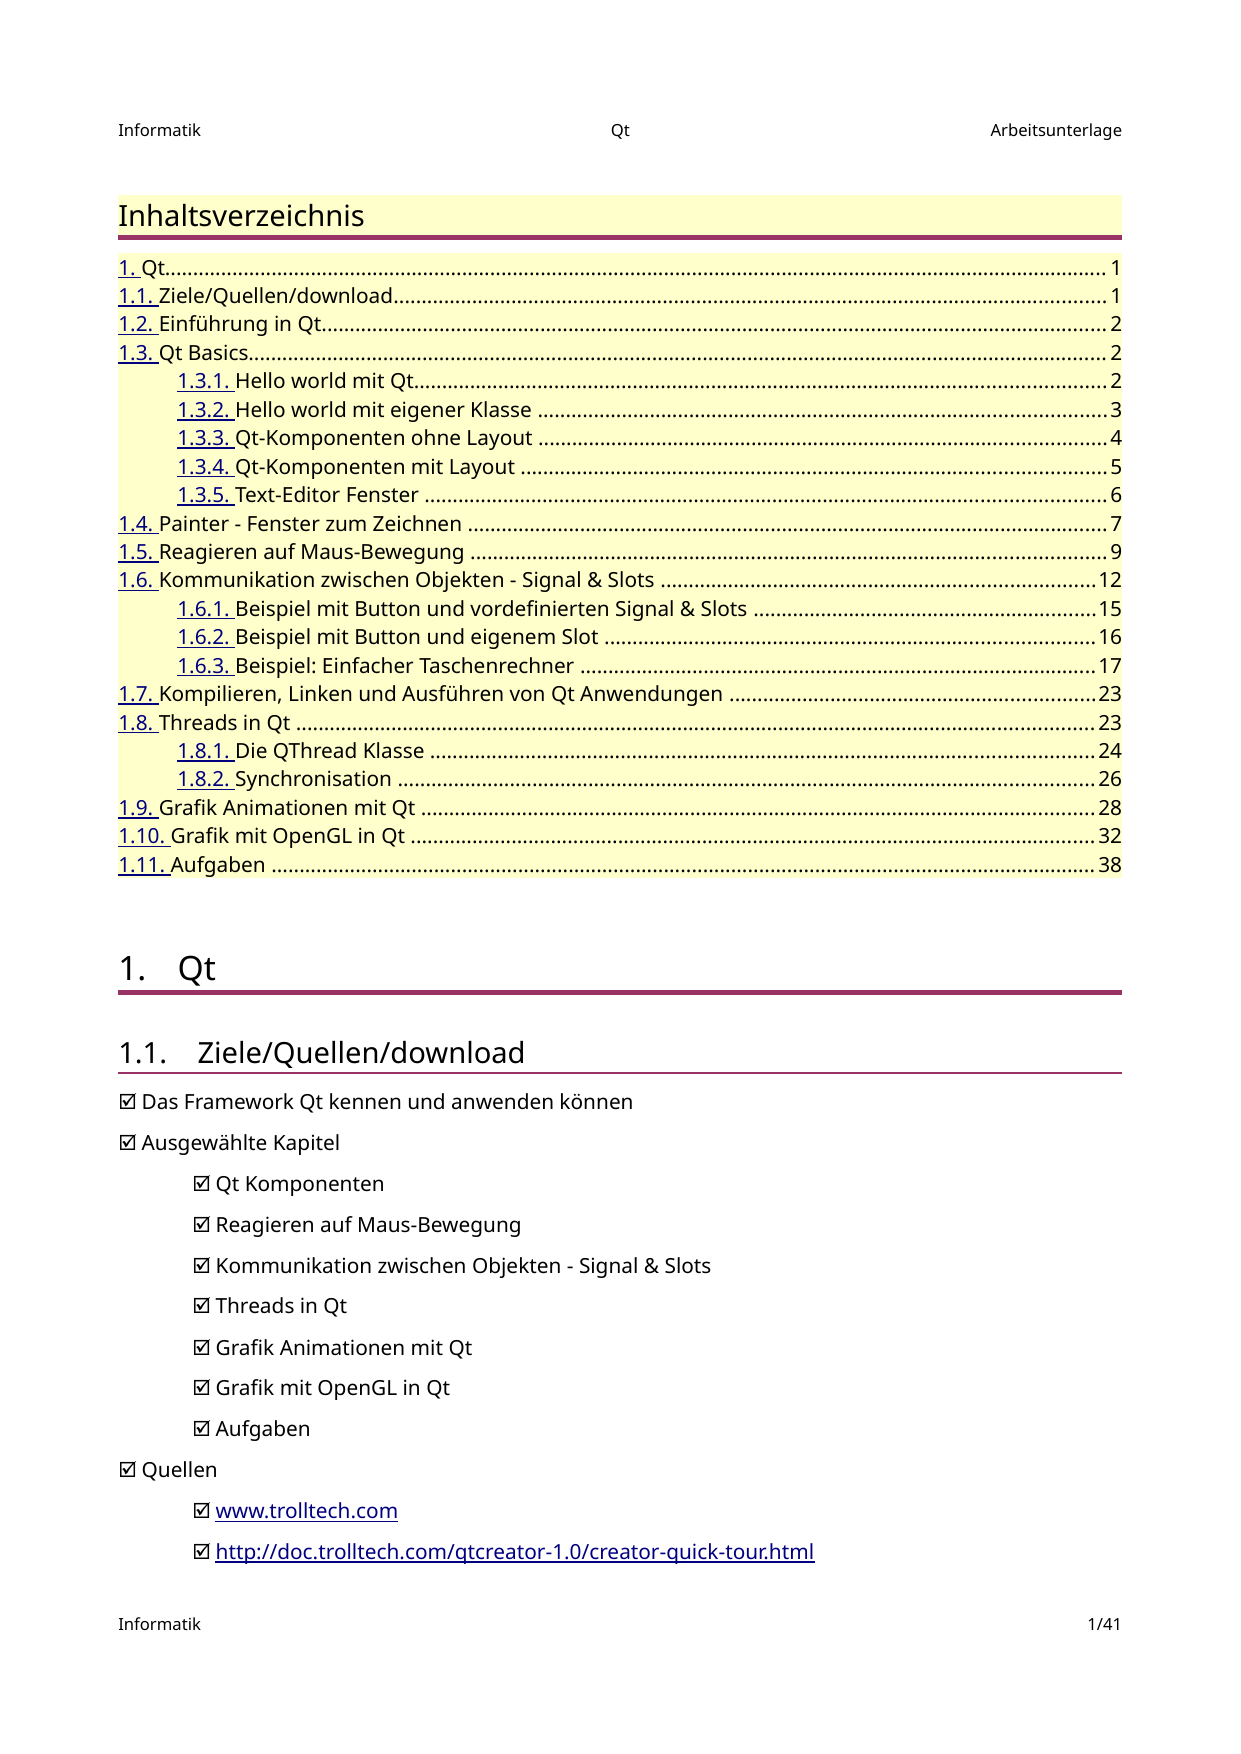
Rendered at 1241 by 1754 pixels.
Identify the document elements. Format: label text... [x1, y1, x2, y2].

text 1.6. Kommunikation zwischen Objekten - Signal & Slots 12 [118, 566, 1122, 594]
text 1.8.2. Synchronisation 26 [177, 764, 1122, 793]
text 1.9. Grafik Animationen mit Qt 28 [118, 793, 1122, 821]
text 1.3.4. Qt-Komponenten mit Layout 5 [177, 452, 1122, 480]
list Ausgewählte Kapitel [118, 1128, 1122, 1156]
text 1.4. Painter - Fenster zum Zeichnen 7 [118, 509, 1122, 537]
text 1.7. Kompilieren, Linken und Ausführen von Qt Anwendungen 23 [118, 679, 1122, 708]
text 1.3.3. Qt-Komponenten ohne Layout 4 [177, 423, 1122, 452]
text 1.8.1. Die QThread Klasse 24 [177, 736, 1122, 764]
list Kommunikation zwischen Objekten - Signal & Slots [192, 1251, 1122, 1279]
list Threads in Qt [192, 1292, 1122, 1320]
subtitle Ziele/Quellen/download [118, 1033, 1122, 1072]
list www.trolltech.com [192, 1496, 1122, 1525]
text 1.6.3. Beispiel: Einfacher Taschenrechner 17 [177, 651, 1122, 679]
text 1. Qt 1 [118, 253, 1122, 281]
text 1.3.2. Hello world mit eigener Klasse 3 [177, 395, 1122, 423]
text 1.11. Aufgaben 38 [118, 850, 1122, 878]
text 1.2. Einführung in Qt 2 [118, 309, 1122, 338]
text 1.3.5. Text-Editor Fenster 6 [177, 480, 1122, 509]
list http://doc.trolltech.com/qtcreator-1.0/creator-quick-tour.html [192, 1537, 1122, 1566]
list Das Framework Qt kennen und anwenden können [118, 1087, 1122, 1115]
list Grafik mit OpenGL in Qt [192, 1373, 1122, 1402]
text 1.5. Reagieren auf Maus-Bewegung 9 [118, 537, 1122, 566]
list Aufgaben [192, 1414, 1122, 1443]
text 1.8. Threads in Qt 23 [118, 708, 1122, 736]
subtitle Inhaltsverzeichnis [118, 195, 1122, 235]
text 1.6.2. Beispiel mit Button und eigenem Slot 16 [177, 622, 1122, 651]
subtitle Qt [118, 944, 1122, 990]
text 1.3.1. Hello world mit Qt 2 [177, 366, 1122, 395]
text 1.6.1. Beispiel mit Button und vordefinierten Signal & Slots 15 [177, 594, 1122, 622]
list Grafik Animationen mit Qt [192, 1333, 1122, 1361]
text 1.1. Ziele/Quellen/download 1 [118, 281, 1122, 309]
list Quellen [118, 1455, 1122, 1484]
text 1.10. Grafik mit OpenGL in Qt 32 [118, 821, 1122, 850]
text 1.3. Qt Basics 2 [118, 338, 1122, 366]
list Qt Komponenten [192, 1169, 1122, 1197]
list Reagieren auf Maus-Bewegung [192, 1210, 1122, 1238]
